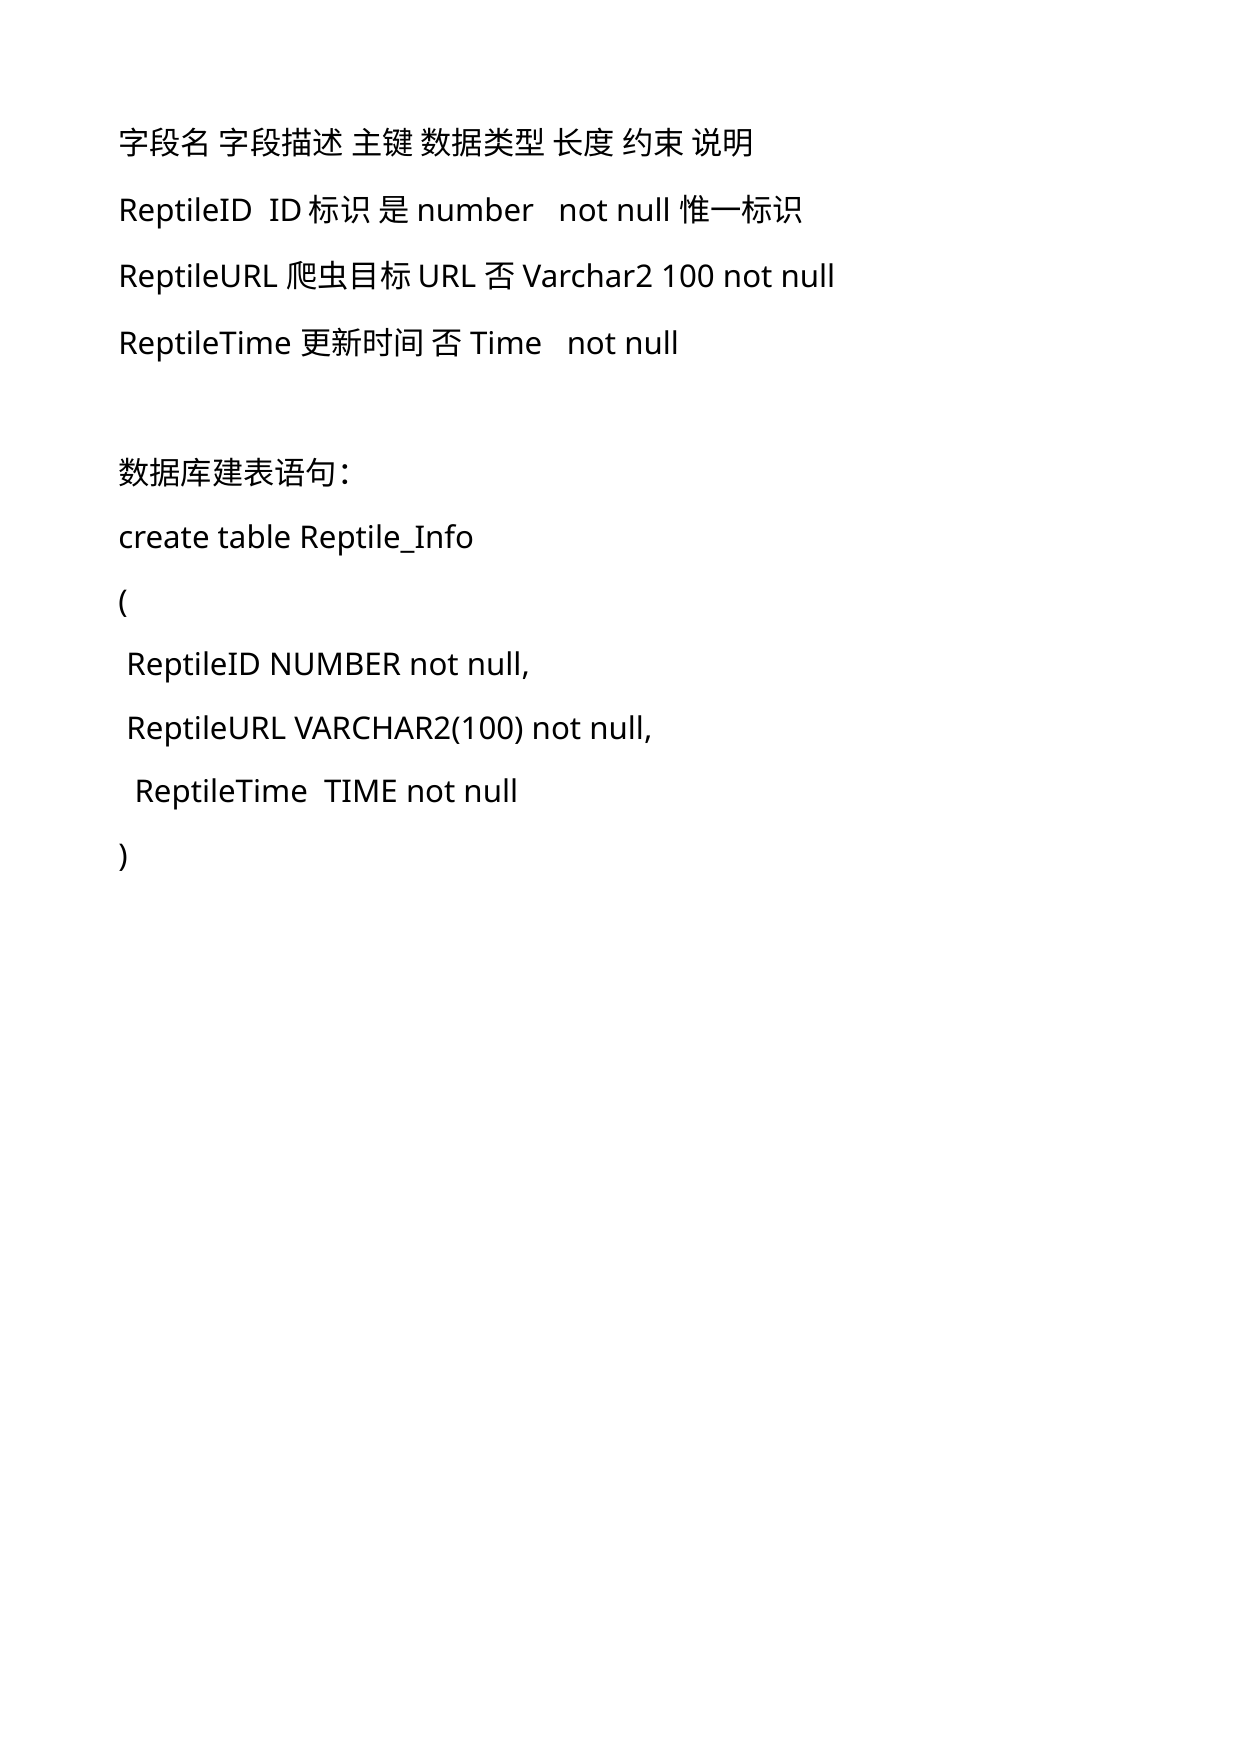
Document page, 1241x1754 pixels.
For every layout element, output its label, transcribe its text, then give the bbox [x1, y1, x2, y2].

text ReptileID NUMBER not null, [118, 642, 1122, 685]
text ReptileURL VARCHAR2(100) not null, [118, 706, 1122, 748]
text ReptileURL 爬虫目标URL 否 Varchar2 100 not null [118, 251, 1122, 297]
text 字段名 字段描述 主键 数据类型 长度 约束 说明 [118, 118, 1122, 163]
text 数据库建表语句： [118, 448, 1122, 494]
text ReptileTime TIME not null [118, 769, 1122, 812]
text create table Reptile_Info [118, 515, 1122, 558]
text ) [118, 833, 1122, 875]
text ReptileTime 更新时间 否 Time not null [118, 318, 1122, 364]
text ReptileID ID标识 是 number not null 惟一标识 [118, 185, 1122, 230]
text ( [118, 579, 1122, 621]
